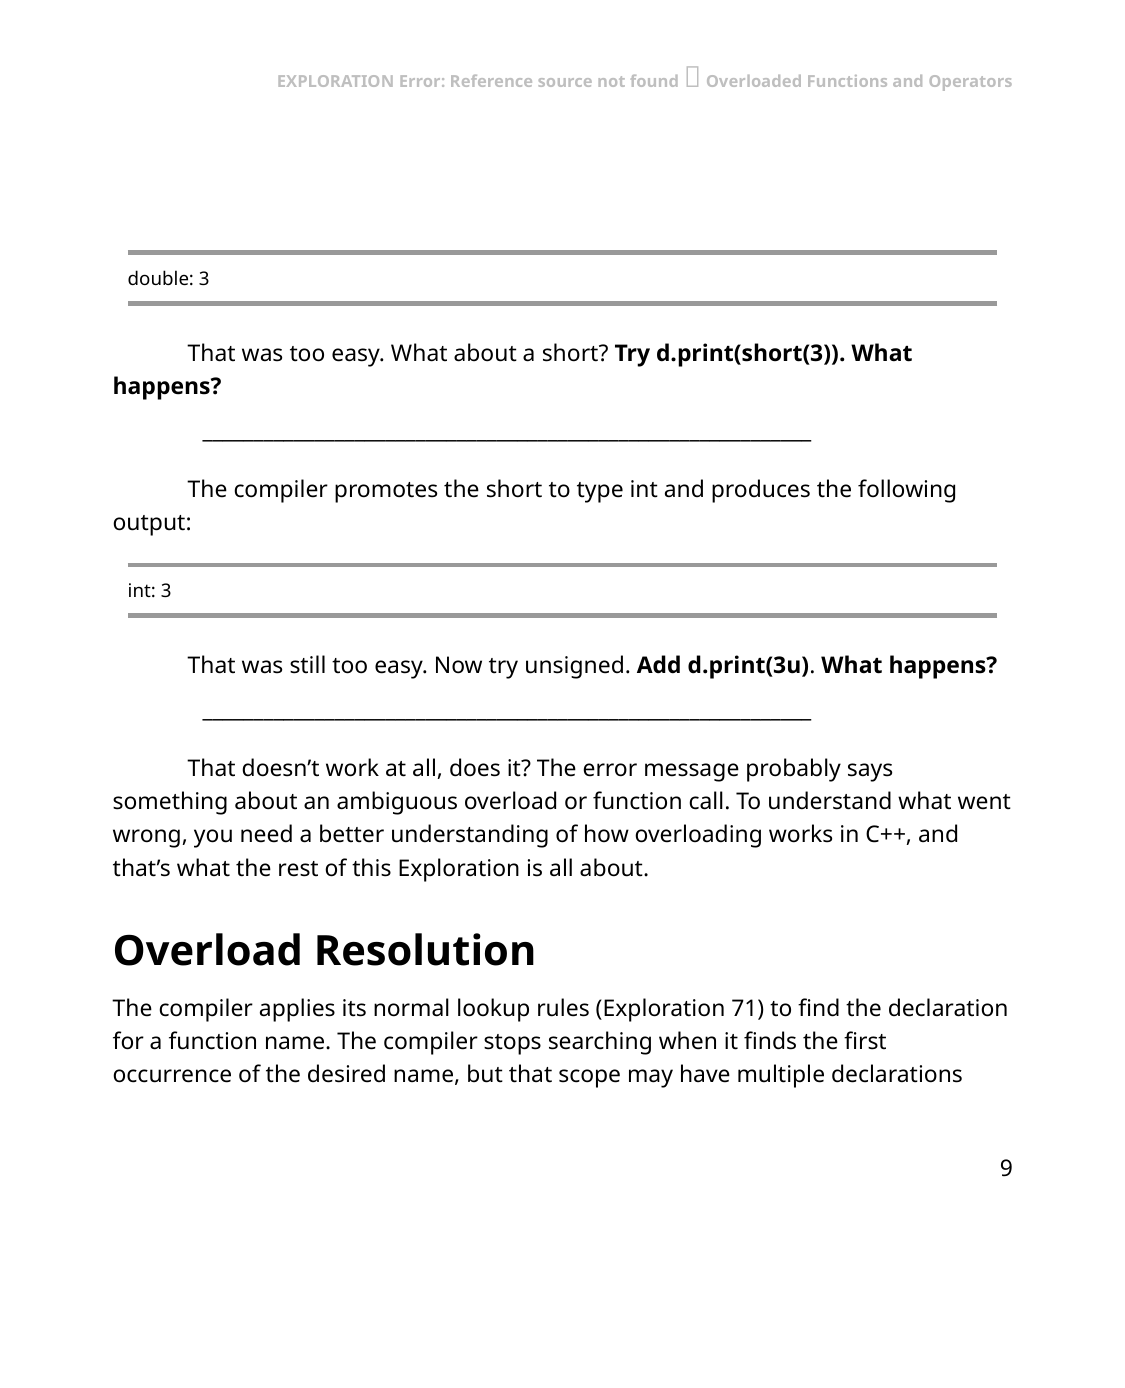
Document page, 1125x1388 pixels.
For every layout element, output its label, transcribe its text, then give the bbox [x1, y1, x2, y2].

text The compiler promotes the short to type int and produces the following output: [112, 471, 1012, 537]
text The compiler applies its normal lookup rules (Exploration 71) to find the declaration for a function name. The compiler stops searching when it finds the first occurrence of the desired name, but that scope may have multiple declarations [112, 989, 1012, 1089]
subtitle Overload Resolution [112, 920, 1012, 977]
list ____________________________________________________________ [202, 693, 892, 724]
text That doesn’t work at all, does it? The error message probably says something about an ambiguous overload or function call. To understand what went wrong, you need a better understanding of how overloading works in C++, and that’s what the rest of this Exploration is all about. [112, 749, 1012, 883]
list ____________________________________________________________ [202, 414, 892, 445]
text That was still too easy. Now try unsigned. Add d.print(3u). What happens? [112, 647, 1012, 680]
text double: 3 [127, 251, 997, 306]
text That was too easy. What about a short? Try d.print(short(3)). What happens? [112, 335, 1012, 401]
text int: 3 [127, 564, 997, 618]
